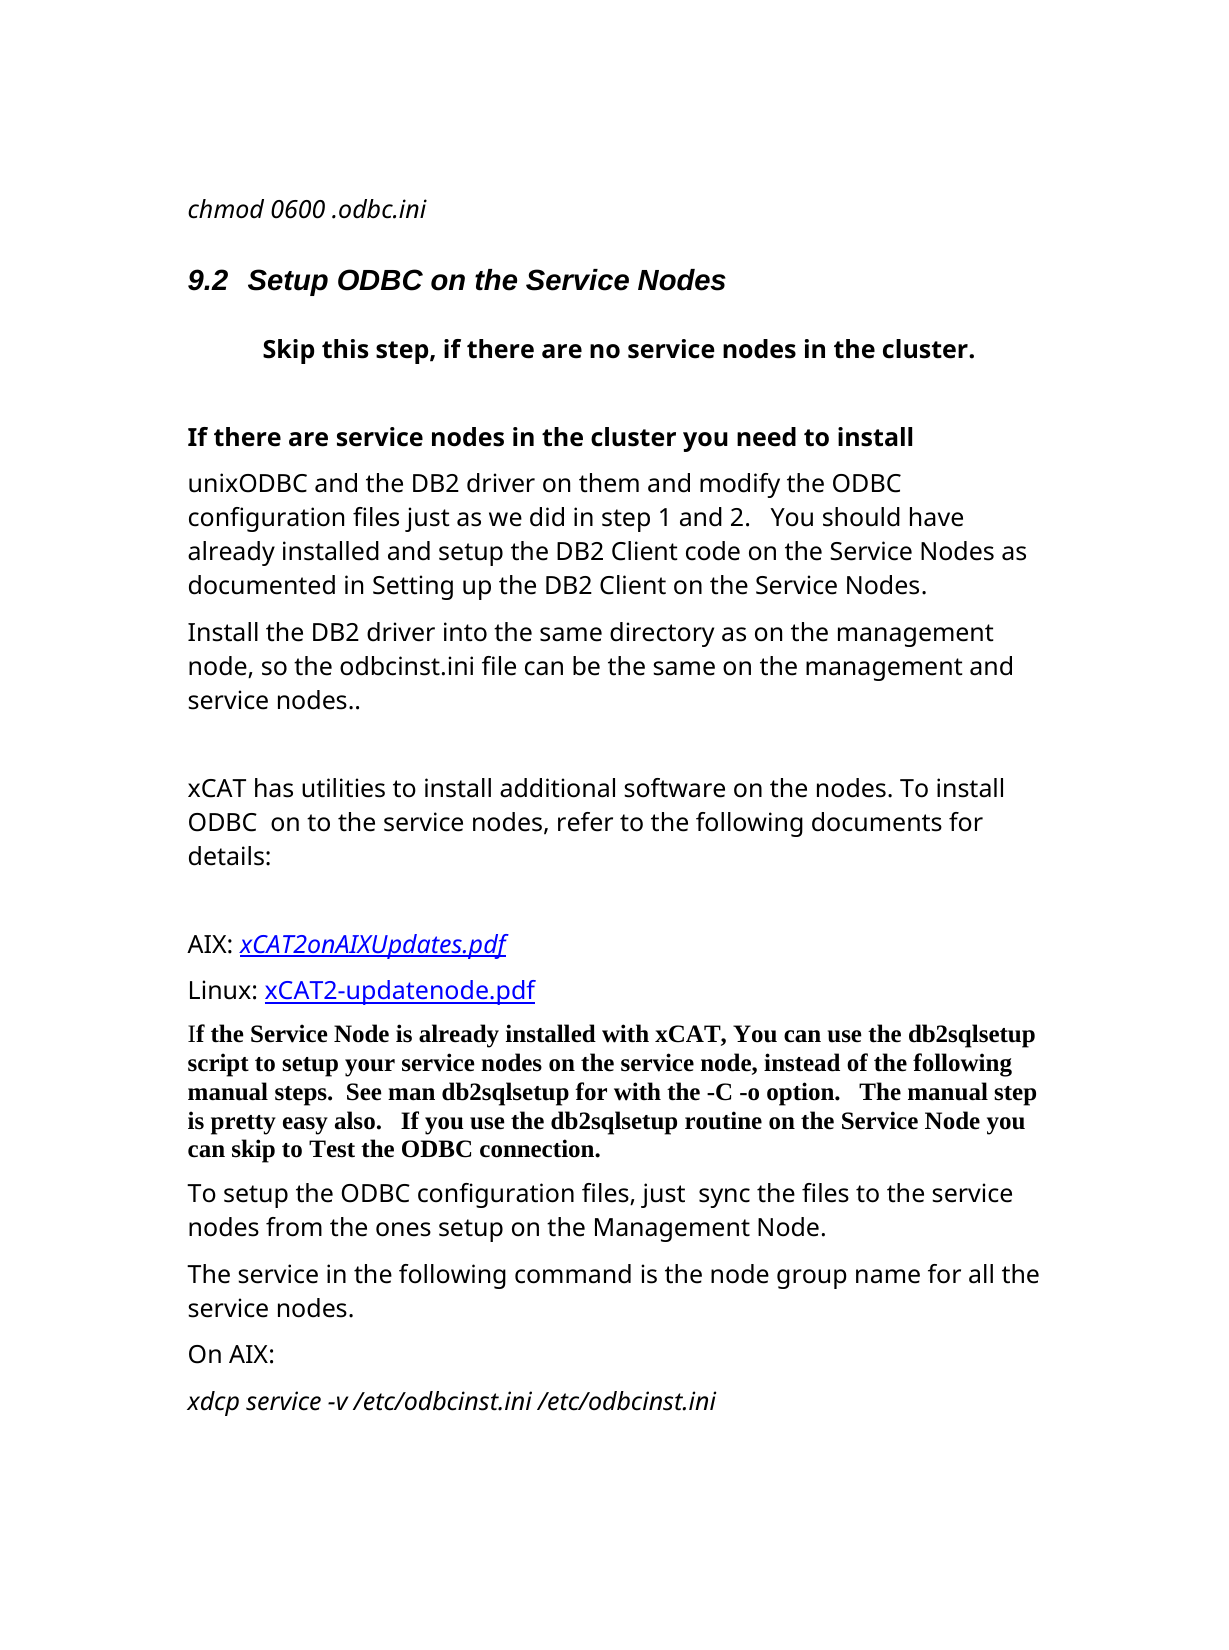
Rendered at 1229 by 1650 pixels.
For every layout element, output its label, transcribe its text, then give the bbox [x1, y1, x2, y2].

text On AIX: [187, 1337, 1041, 1371]
text If the Service Node is already installed with xCAT, You can use the db2sqlsetup script to setup your service nodes on the service node, instead of the following manual steps. See man db2sqlsetup for with the -C -o option. The manual step is pretty easy also. If you use the db2sqlsetup routine on the Service Node you can skip to Test the ODBC connection. [187, 1019, 1041, 1163]
text Install the DB2 driver into the same directory as on the management node, so the odbcinst.ini file can be the same on the management and service nodes.. [187, 614, 1041, 717]
text xCAT has utilities to install additional software on the nodes. To install ODBC on to the service nodes, refer to the following documents for details: [187, 770, 1041, 873]
text unixODBC and the DB2 driver on them and modify the ODBC configuration files just as we did in step 1 and 2. You should have already installed and setup the DB2 Client code on the Service Nodes as documented in Setting up the DB2 Client on the Service Nodes. [187, 466, 1041, 602]
text To setup the ODBC configuration files, just sync the files to the service nodes from the ones setup on the Management Node. [187, 1176, 1041, 1244]
text chmod 0600 .odbc.ini [187, 191, 1041, 225]
text Linux: xCAT2-updatenode.pdf [187, 973, 1041, 1007]
text If there are service nodes in the cluster you need to install [187, 419, 1041, 453]
subtitle Setup ODBC on the Service Nodes [187, 263, 1041, 296]
list Skip this step, if there are no service nodes in the cluster. [225, 331, 1041, 365]
text The service in the following command is the node group name for all the service nodes. [187, 1256, 1041, 1324]
text xdcp service -v /etc/odbcinst.ini /etc/odbcinst.ini [187, 1383, 1041, 1418]
text AIX: xCAT2onAIXUpdates.pdf [187, 926, 1041, 960]
